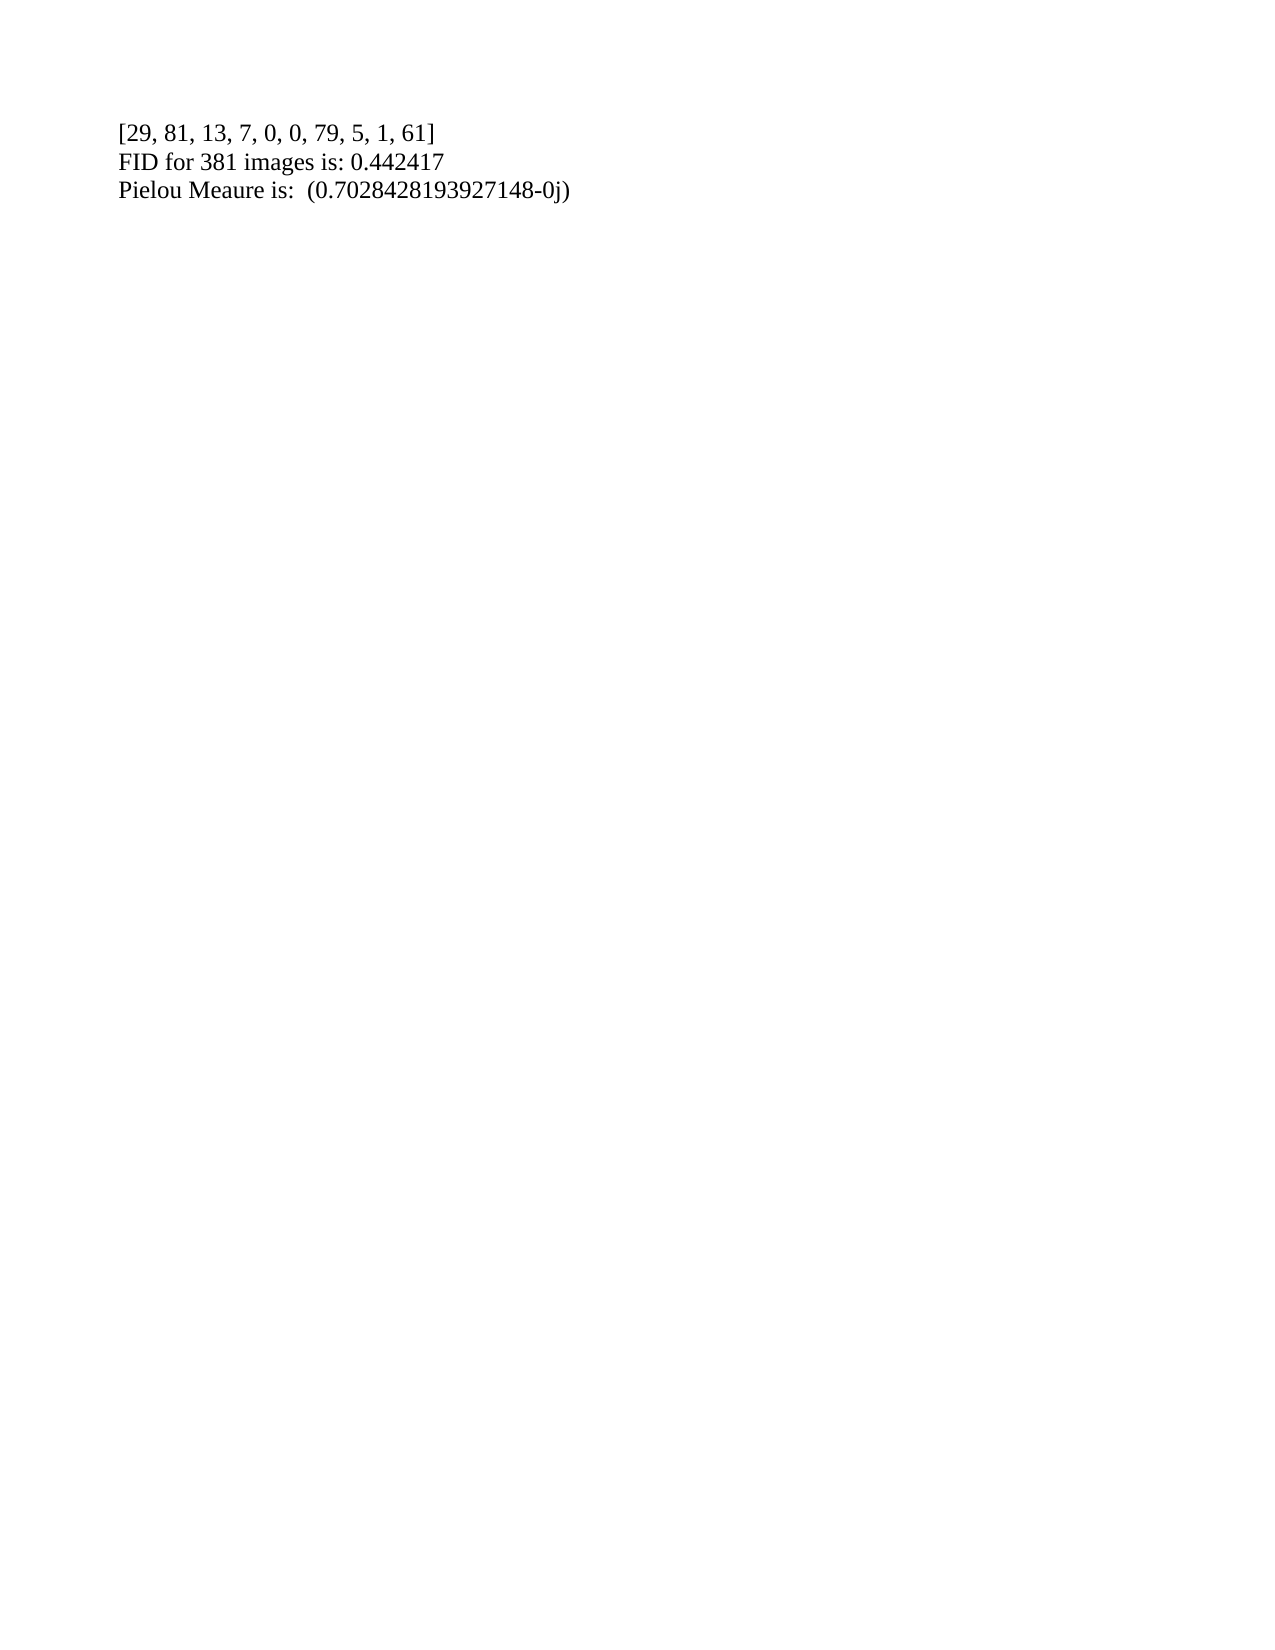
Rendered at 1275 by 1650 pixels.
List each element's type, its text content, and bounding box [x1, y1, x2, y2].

text FID for 381 images is: 0.442417 [118, 147, 1157, 176]
text Pielou Meaure is: (0.7028428193927148-0j) [118, 176, 1157, 204]
text [29, 81, 13, 7, 0, 0, 79, 5, 1, 61] [118, 118, 1157, 147]
